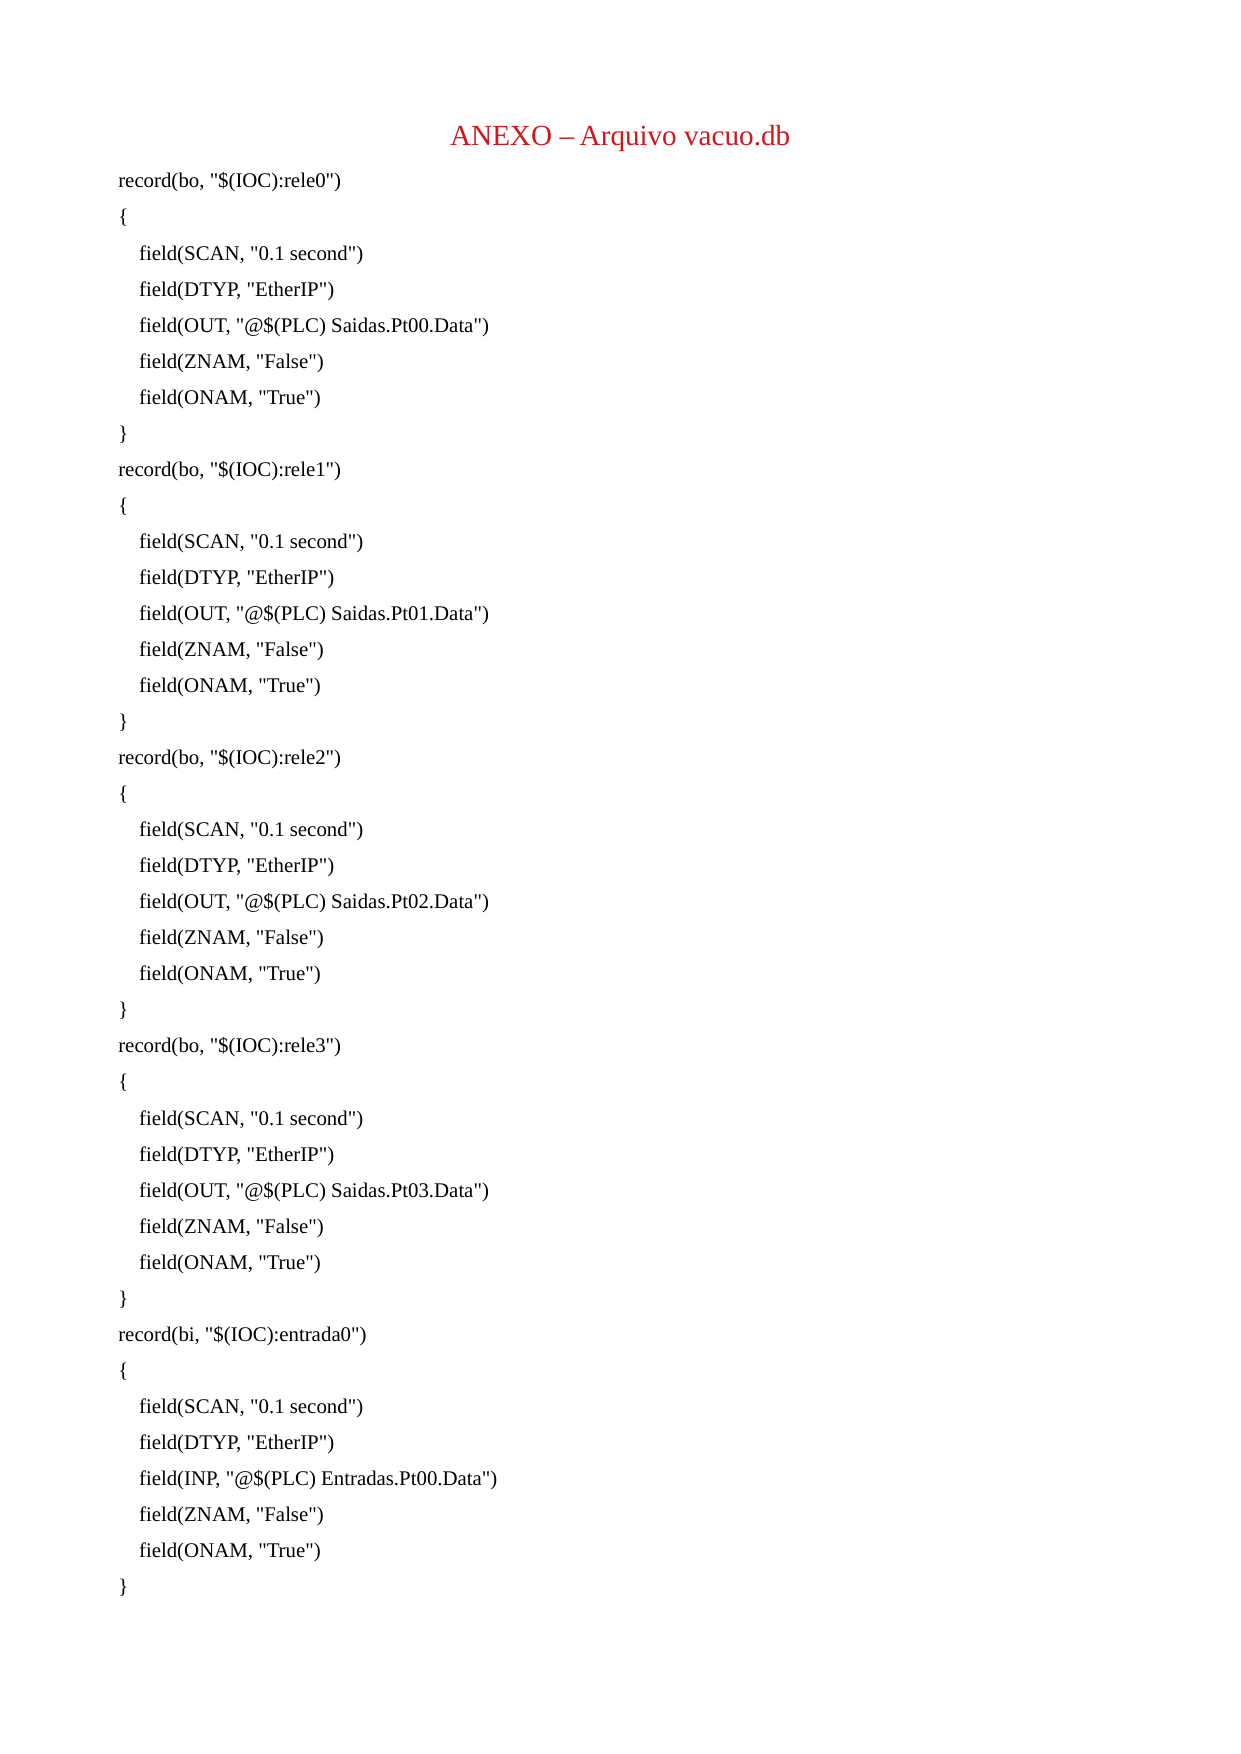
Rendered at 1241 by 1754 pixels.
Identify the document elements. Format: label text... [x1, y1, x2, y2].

text field(DTYP, "EtherIP") [118, 1142, 1122, 1166]
text record(bo, "$(IOC):rele2") [118, 745, 1122, 769]
text field(SCAN, "0.1 second") [118, 241, 1122, 264]
text record(bo, "$(IOC):rele1") [118, 457, 1122, 481]
text field(ZNAM, "False") [118, 637, 1122, 661]
text field(DTYP, "EtherIP") [118, 565, 1122, 589]
text field(DTYP, "EtherIP") [118, 853, 1122, 877]
text } [118, 709, 1122, 733]
text field(ONAM, "True") [118, 961, 1122, 985]
text } [118, 421, 1122, 445]
text } [118, 1574, 1122, 1598]
text field(DTYP, "EtherIP") [118, 277, 1122, 301]
text field(ONAM, "True") [118, 673, 1122, 697]
text field(ONAM, "True") [118, 1250, 1122, 1274]
text field(SCAN, "0.1 second") [118, 1106, 1122, 1129]
text field(ONAM, "True") [118, 1538, 1122, 1562]
text { [118, 781, 1122, 805]
text } [118, 997, 1122, 1021]
text field(OUT, "@$(PLC) Saidas.Pt01.Data") [118, 601, 1122, 625]
text field(ONAM, "True") [118, 385, 1122, 409]
text record(bo, "$(IOC):rele3") [118, 1033, 1122, 1057]
text field(SCAN, "0.1 second") [118, 1394, 1122, 1418]
text field(OUT, "@$(PLC) Saidas.Pt03.Data") [118, 1178, 1122, 1202]
text field(OUT, "@$(PLC) Saidas.Pt00.Data") [118, 313, 1122, 337]
text { [118, 1069, 1122, 1093]
text field(ZNAM, "False") [118, 1502, 1122, 1526]
text field(ZNAM, "False") [118, 1214, 1122, 1238]
text field(ZNAM, "False") [118, 925, 1122, 949]
text field(DTYP, "EtherIP") [118, 1430, 1122, 1454]
text field(INP, "@$(PLC) Entradas.Pt00.Data") [118, 1466, 1122, 1490]
text field(SCAN, "0.1 second") [118, 817, 1122, 841]
text field(SCAN, "0.1 second") [118, 529, 1122, 553]
text record(bo, "$(IOC):rele0") [118, 168, 1122, 192]
text { [118, 493, 1122, 517]
text ANEXO – Arquivo vacuo.db [118, 118, 1122, 152]
text record(bi, "$(IOC):entrada0") [118, 1322, 1122, 1346]
text { [118, 1358, 1122, 1382]
text { [118, 204, 1122, 228]
text } [118, 1286, 1122, 1310]
text field(OUT, "@$(PLC) Saidas.Pt02.Data") [118, 889, 1122, 913]
text field(ZNAM, "False") [118, 349, 1122, 373]
